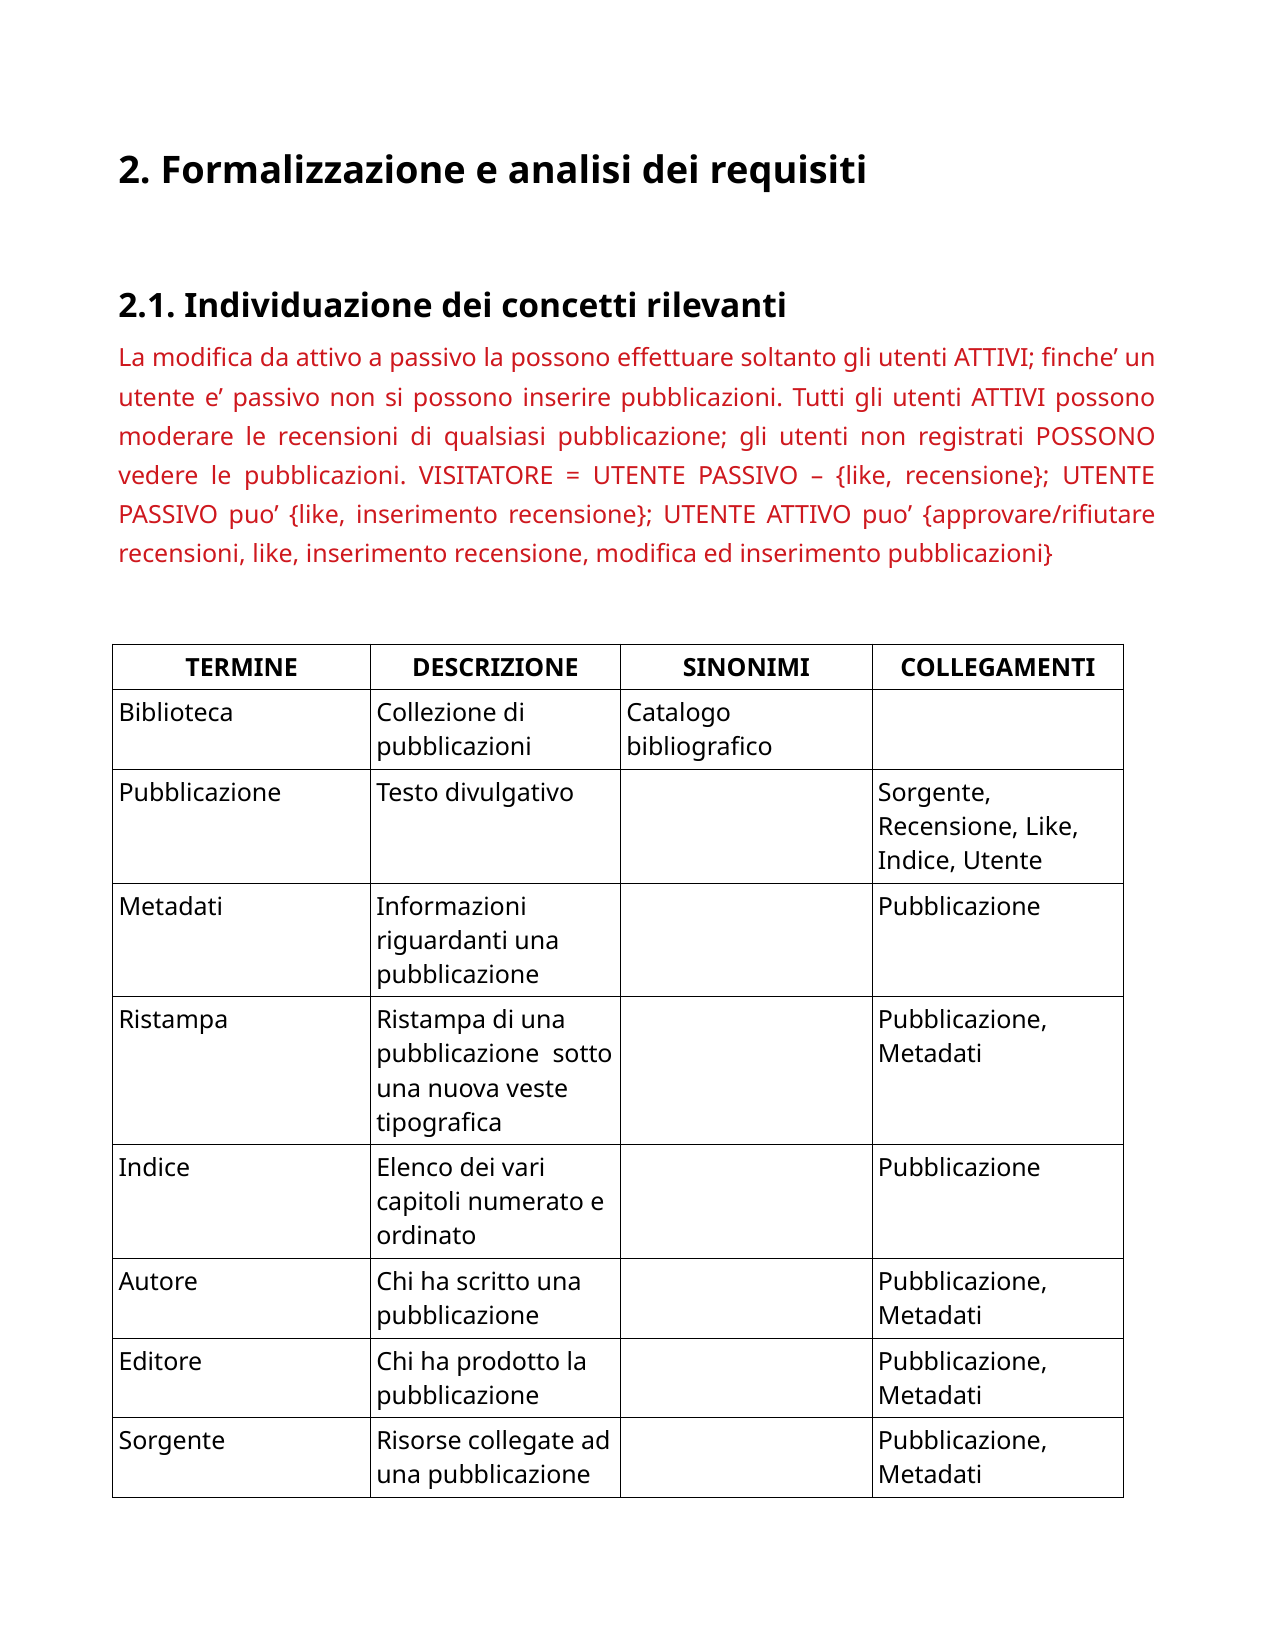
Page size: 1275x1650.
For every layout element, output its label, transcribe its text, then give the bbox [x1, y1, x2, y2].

table_cell Sorgente [113, 1418, 370, 1497]
table_cell Ristampa [113, 997, 370, 1144]
table_cell Catalogo bibliografico [621, 690, 872, 769]
table_cell [621, 1145, 872, 1258]
table_cell Chi ha scritto una pubblicazione [371, 1259, 620, 1337]
table_cell Pubblicazione, Metadati [873, 1339, 1123, 1417]
table_header TERMINE [113, 645, 370, 689]
table_cell Risorse collegate ad una pubblicazione [371, 1418, 620, 1497]
subtitle 2. Formalizzazione e analisi dei requisiti [118, 143, 1157, 195]
table_cell Elenco dei vari capitoli numerato e ordinato [371, 1145, 620, 1258]
table_cell Chi ha prodotto la pubblicazione [371, 1339, 620, 1417]
table_cell Pubblicazione, Metadati [873, 1418, 1123, 1497]
table_cell [621, 1418, 872, 1497]
table_cell Pubblicazione [873, 884, 1123, 996]
table_header COLLEGAMENTI [873, 645, 1123, 689]
table_cell [621, 884, 872, 996]
table_cell Autore [113, 1259, 370, 1337]
table_cell Pubblicazione [113, 770, 370, 882]
table_cell Testo divulgativo [371, 770, 620, 882]
subtitle 2.1. Individuazione dei concetti rilevanti [118, 282, 1157, 328]
table_header SINONIMI [621, 645, 872, 689]
text La modifica da attivo a passivo la possono effettuare soltanto gli utenti ATTIVI; finche’ un utente e’ passivo non si possono inserire pubblicazioni. Tutti gli utenti ATTIVI possono moderare le recensioni di qualsiasi pubblicazione; gli utenti non registrati POSSONO vedere le pubblicazioni. VISITATORE = UTENTE PASSIVO – {like, recensione}; UTENTE PASSIVO puo’ {like, inserimento recensione}; UTENTE ATTIVO puo’ {approvare/rifiutare recensioni, like, inserimento recensione, modifica ed inserimento pubblicazioni} [118, 340, 1157, 570]
table_cell [621, 770, 872, 882]
table_cell Editore [113, 1339, 370, 1417]
table_cell [621, 1339, 872, 1417]
table_cell Pubblicazione [873, 1145, 1123, 1258]
table_cell Pubblicazione, Metadati [873, 1259, 1123, 1337]
table_cell [873, 690, 1123, 769]
table_cell Metadati [113, 884, 370, 996]
table_cell Biblioteca [113, 690, 370, 769]
table_header DESCRIZIONE [371, 645, 620, 689]
table_cell [621, 997, 872, 1144]
table_cell Ristampa di una pubblicazione sotto una nuova veste tipografica [371, 997, 620, 1144]
table_cell Pubblicazione, Metadati [873, 997, 1123, 1144]
table_cell Sorgente, Recensione, Like, Indice, Utente [873, 770, 1123, 882]
table_cell Informazioni riguardanti una pubblicazione [371, 884, 620, 996]
table_cell Indice [113, 1145, 370, 1258]
table_cell Collezione di pubblicazioni [371, 690, 620, 769]
table_cell [621, 1259, 872, 1337]
